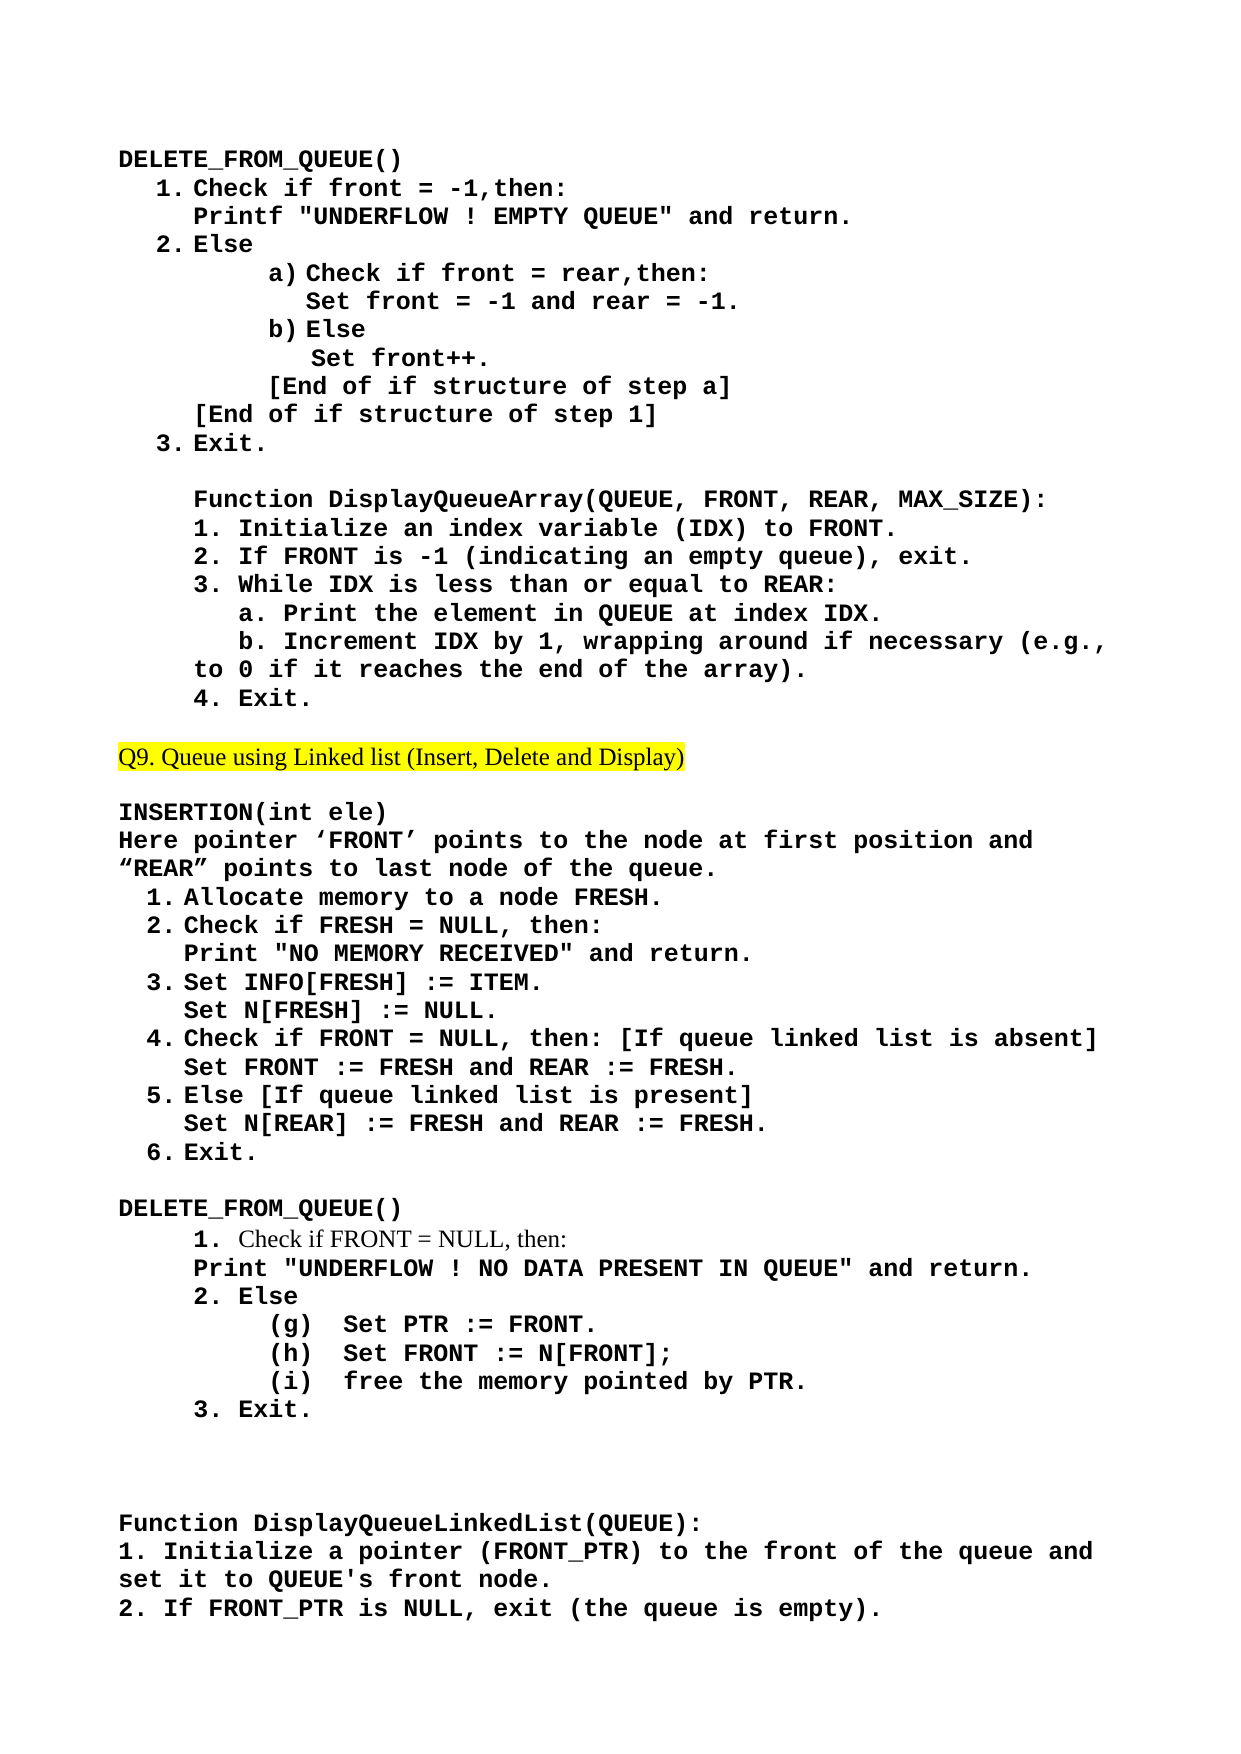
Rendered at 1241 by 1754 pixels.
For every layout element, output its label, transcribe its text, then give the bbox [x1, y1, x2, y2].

list Function DisplayQueueArray(QUEUE, FRONT, REAR, MAX_SIZE): 1. Initialize an index variable (IDX) to FRONT. 2. If FRONT is -1 (indicating an empty queue), exit. 3. While IDX is less than or equal to REAR: a. Print the element in QUEUE at index IDX. b. Increment IDX by 1, wrapping around if necessary (e.g., to 0 if it reaches the end of the array). 4. Exit. [156, 487, 1122, 742]
list 3. Exit. [156, 1397, 1122, 1425]
text Set front = -1 and rear = -1. [306, 288, 1122, 317]
list 2. Else [156, 1283, 1122, 1312]
list Set FRONT := N[FRONT]; [268, 1340, 1122, 1368]
text INSERTION(int ele) [118, 799, 1122, 828]
list Set PTR := FRONT. [268, 1312, 1122, 1340]
text Print "UNDERFLOW ! NO DATA PRESENT IN QUEUE" and return. [193, 1255, 1122, 1283]
text Q9. Queue using Linked list (Insert, Delete and Display) [118, 742, 1122, 771]
list Check if front = rear,then: [268, 260, 1122, 288]
text Set N[FRESH] := NULL. [118, 998, 1122, 1026]
list Else [156, 232, 1122, 260]
list 1. Check if FRONT = NULL, then: [156, 1224, 1122, 1255]
list free the memory pointed by PTR. [268, 1368, 1122, 1397]
text Here pointer ‘FRONT’ points to the node at first position and “REAR” points to last node of the queue. [118, 828, 1122, 884]
list Else [268, 317, 1122, 345]
list Exit. [156, 430, 1122, 458]
text Set FRONT := FRESH and REAR := FRESH. [184, 1054, 1122, 1083]
list Exit. [146, 1139, 1122, 1168]
text Function DisplayQueueLinkedList(QUEUE): 1. Initialize a pointer (FRONT_PTR) to the front of the queue and set it to QUEUE's front node. 2. If FRONT_PTR is NULL, exit (the queue is empty). [118, 1510, 1122, 1623]
list Check if front = -1,then: [156, 175, 1122, 203]
text DELETE_FROM_QUEUE() [118, 1196, 1122, 1224]
text Print "NO MEMORY RECEIVED" and return. [118, 941, 1122, 969]
text [End of if structure of step 1] [193, 402, 1122, 430]
list Check if FRESH = NULL, then: [146, 913, 1122, 941]
text Set N[REAR] := FRESH and REAR := FRESH. [184, 1111, 1122, 1139]
text [End of if structure of step a] [193, 373, 1122, 402]
text Set front++. [118, 345, 1122, 373]
text Printf "UNDERFLOW ! EMPTY QUEUE" and return. [193, 203, 1122, 232]
list Allocate memory to a node FRESH. [146, 884, 1122, 913]
list Set INFO[FRESH] := ITEM. [146, 969, 1122, 998]
list Else [If queue linked list is present] [146, 1083, 1122, 1111]
text DELETE_FROM_QUEUE() [118, 147, 1122, 175]
list Check if FRONT = NULL, then: [If queue linked list is absent] [146, 1026, 1122, 1054]
